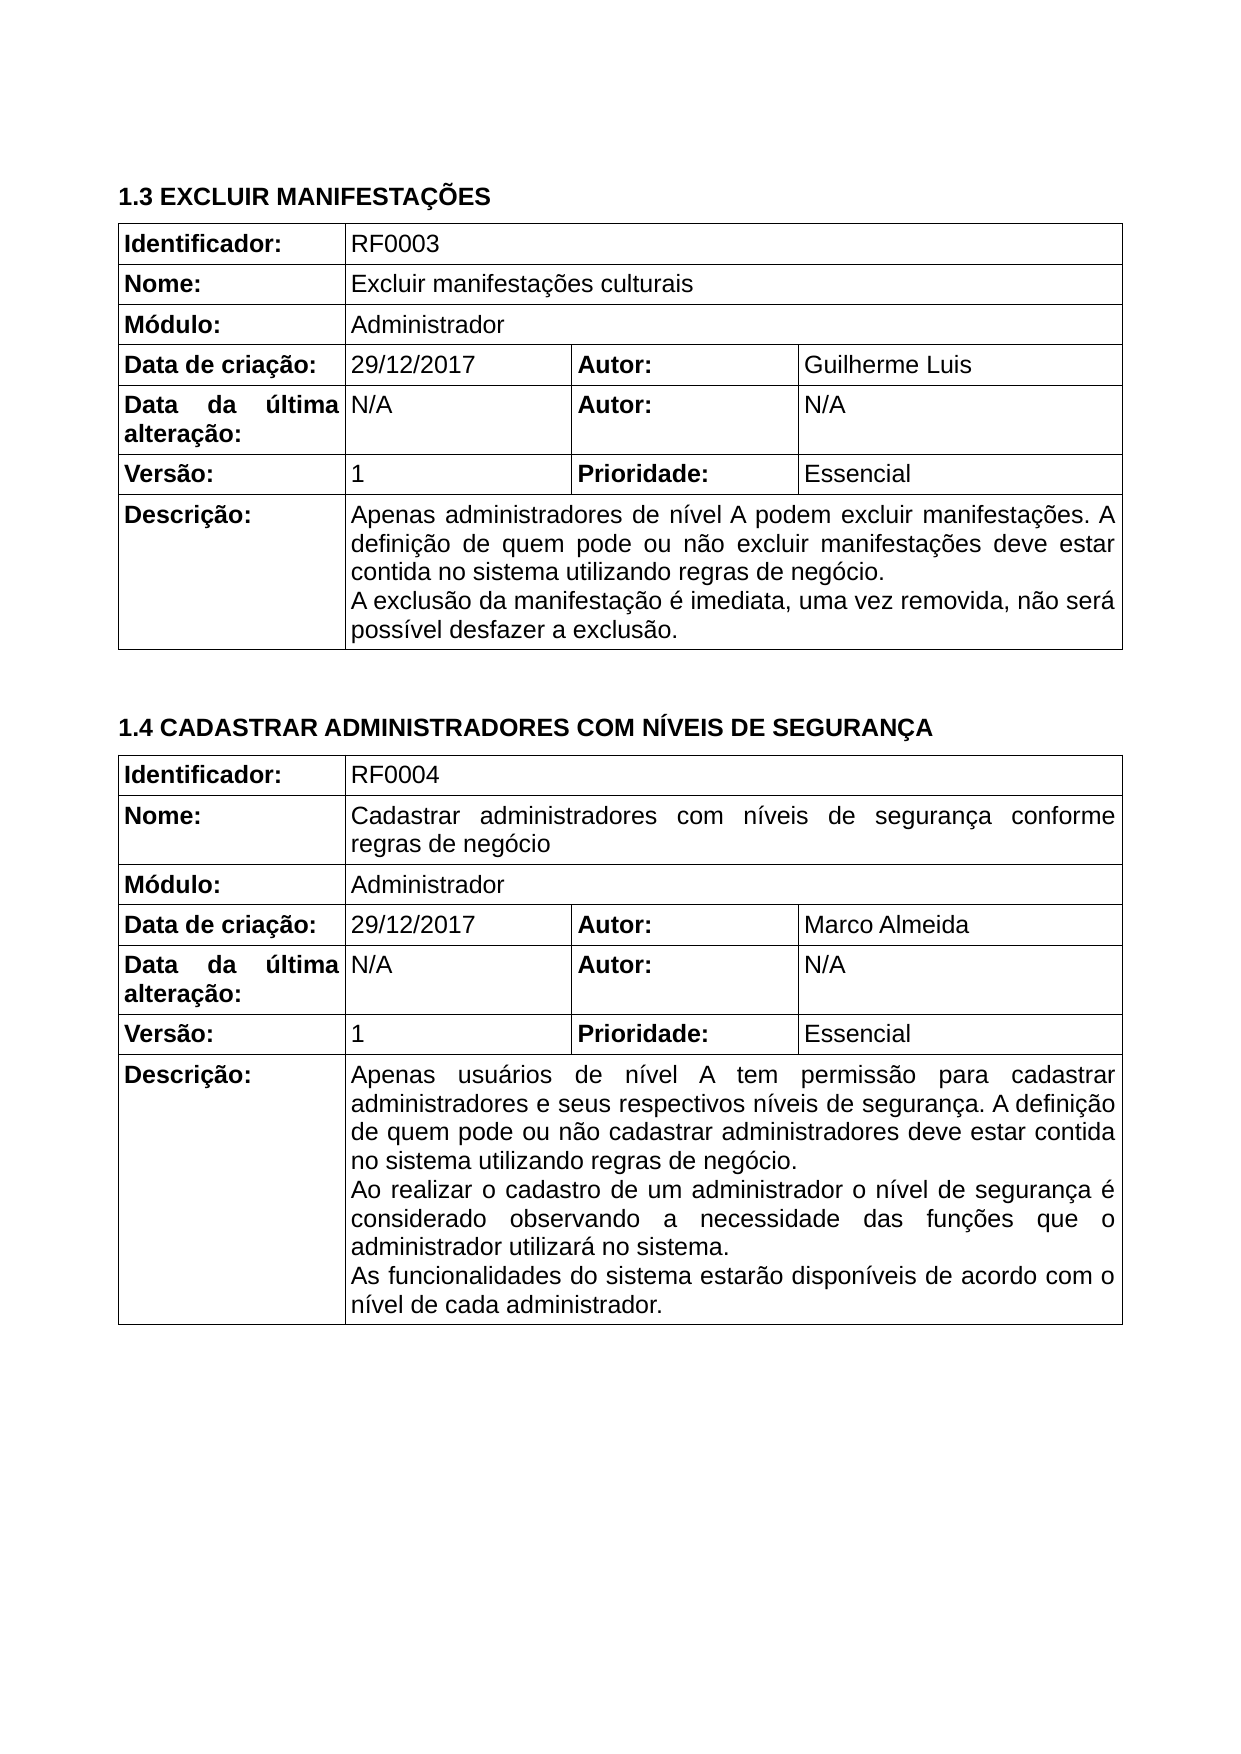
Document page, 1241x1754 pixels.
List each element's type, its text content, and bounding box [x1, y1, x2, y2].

table_cell Prioridade: [572, 1015, 798, 1054]
table_cell Data de criação: [119, 345, 345, 384]
table_cell 1 [346, 455, 571, 494]
table_cell Excluir manifestações culturais [346, 265, 1122, 304]
subtitle 1.4 CADASTRAR ADMINISTRADORES COM NÍVEIS DE SEGURANÇA [118, 713, 1122, 742]
table_cell Data da última alteração: [119, 386, 345, 454]
table_cell 29/12/2017 [346, 905, 571, 944]
table_cell Nome: [119, 265, 345, 304]
table_cell N/A [799, 946, 1122, 1014]
table_header RF0004 [346, 756, 1122, 795]
table_cell N/A [799, 386, 1122, 454]
table_cell Módulo: [119, 865, 345, 904]
table_cell N/A [346, 946, 571, 1014]
table_cell Autor: [572, 386, 798, 454]
table_cell Essencial [799, 1015, 1122, 1054]
table_cell Administrador [346, 305, 1122, 344]
table_cell Essencial [799, 455, 1122, 494]
table_cell Versão: [119, 455, 345, 494]
table_cell Descrição: [119, 1055, 345, 1324]
table_header RF0003 [346, 224, 1122, 264]
table_cell Data da última alteração: [119, 946, 345, 1014]
table_cell Apenas usuários de nível A tem permissão para cadastrar administradores e seus respectivos níveis de segurança. A definição de quem pode ou não cadastrar administradores deve estar contida no sistema utilizando regras de negócio. Ao realizar o cadastro de um administrador o nível de segurança é considerado observando a necessidade das funções que o administrador utilizará no sistema. As funcionalidades do sistema estarão disponíveis de acordo com o nível de cada administrador. [346, 1055, 1122, 1324]
table_cell Descrição: [119, 495, 345, 649]
table_header Identificador: [119, 756, 345, 795]
subtitle 1.3 EXCLUIR MANIFESTAÇÕES [118, 182, 1122, 211]
table_cell 29/12/2017 [346, 345, 571, 384]
table_cell Prioridade: [572, 455, 798, 494]
table_cell Administrador [346, 865, 1122, 904]
table_cell Data de criação: [119, 905, 345, 944]
table_cell Autor: [572, 946, 798, 1014]
table_cell 1 [346, 1015, 571, 1054]
table_cell Marco Almeida [799, 905, 1122, 944]
table_cell Cadastrar administradores com níveis de segurança conforme regras de negócio [346, 796, 1122, 864]
table_cell N/A [346, 386, 571, 454]
table_cell Guilherme Luis [799, 345, 1122, 384]
table_cell Apenas administradores de nível A podem excluir manifestações. A definição de quem pode ou não excluir manifestações deve estar contida no sistema utilizando regras de negócio. A exclusão da manifestação é imediata, uma vez removida, não será possível desfazer a exclusão. [346, 495, 1122, 649]
table_cell Nome: [119, 796, 345, 864]
table_cell Versão: [119, 1015, 345, 1054]
table_cell Autor: [572, 905, 798, 944]
table_header Identificador: [119, 224, 345, 264]
table_cell Módulo: [119, 305, 345, 344]
table_cell Autor: [572, 345, 798, 384]
